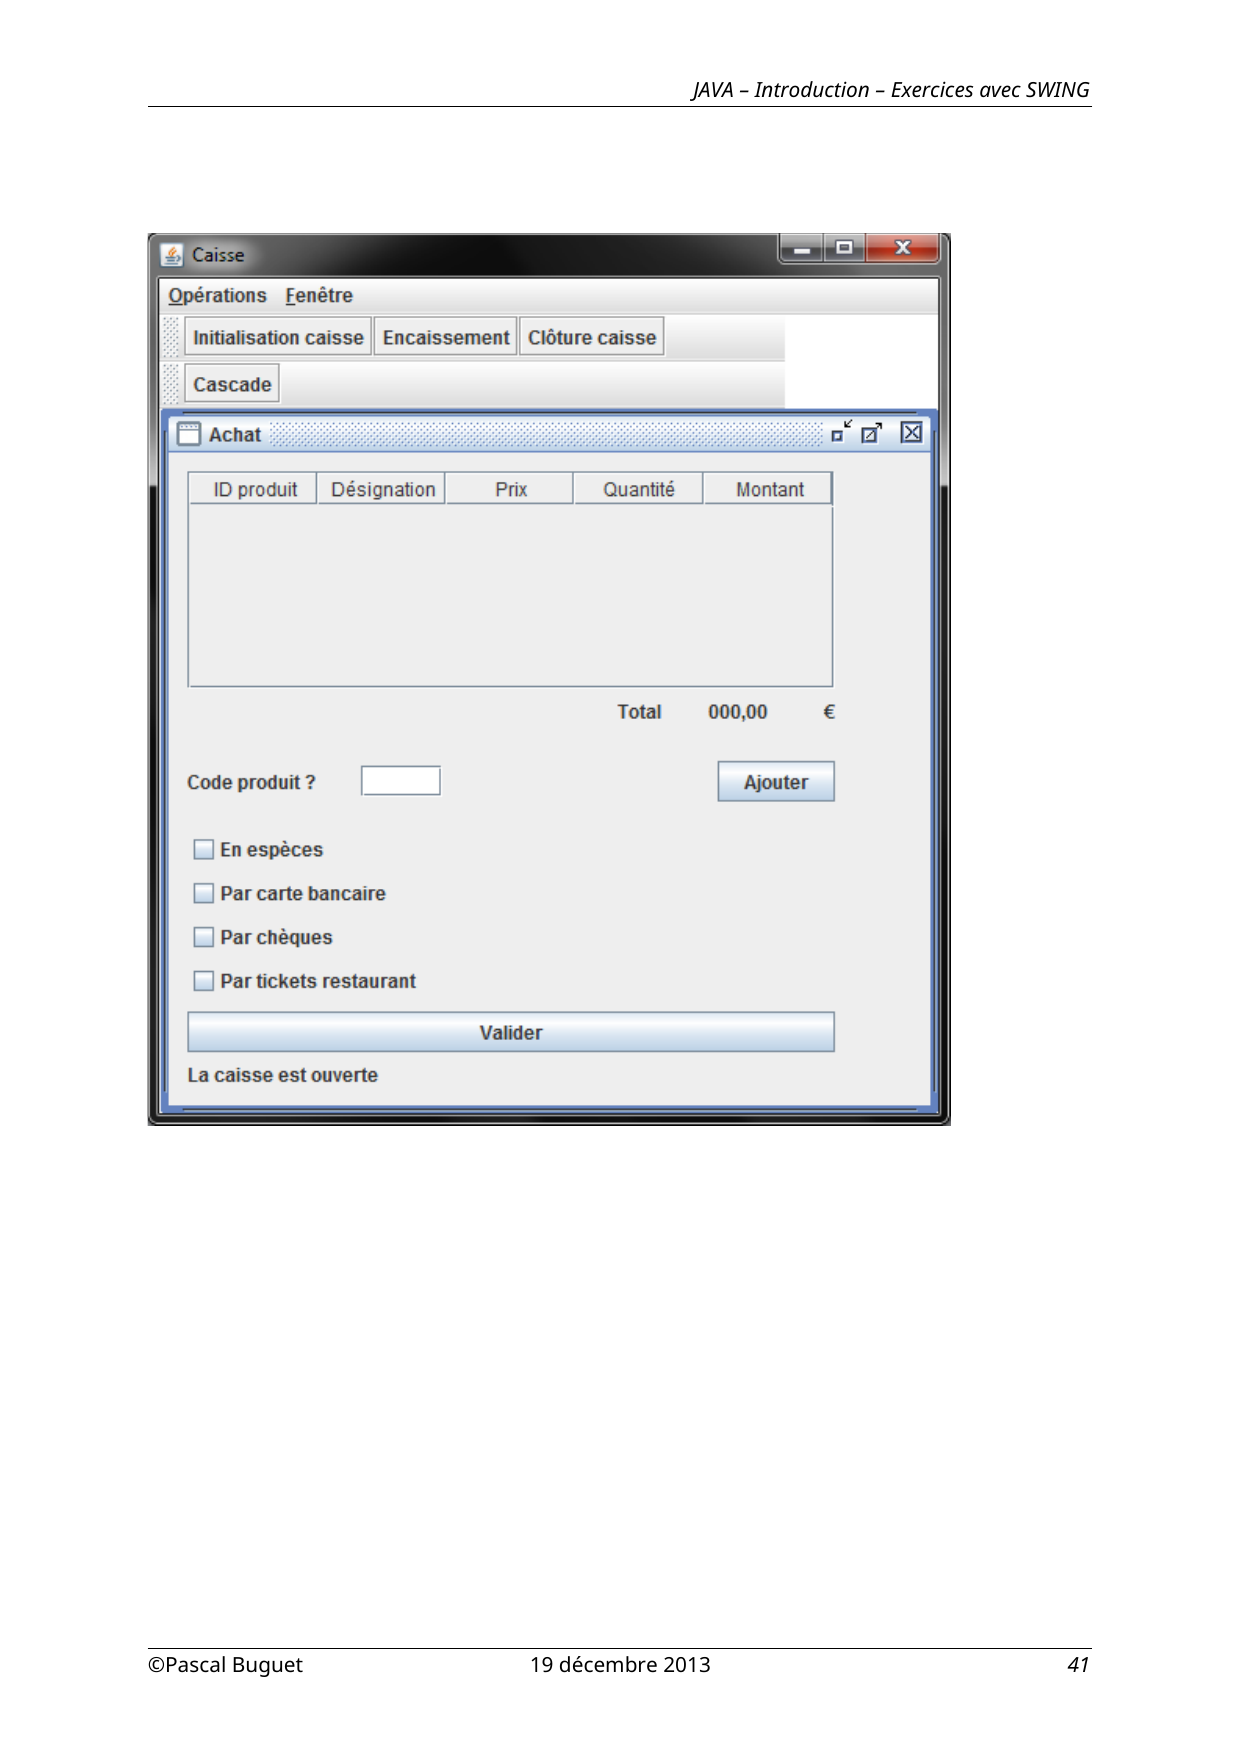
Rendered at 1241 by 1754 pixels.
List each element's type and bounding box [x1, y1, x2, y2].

picture [147, 233, 951, 1126]
